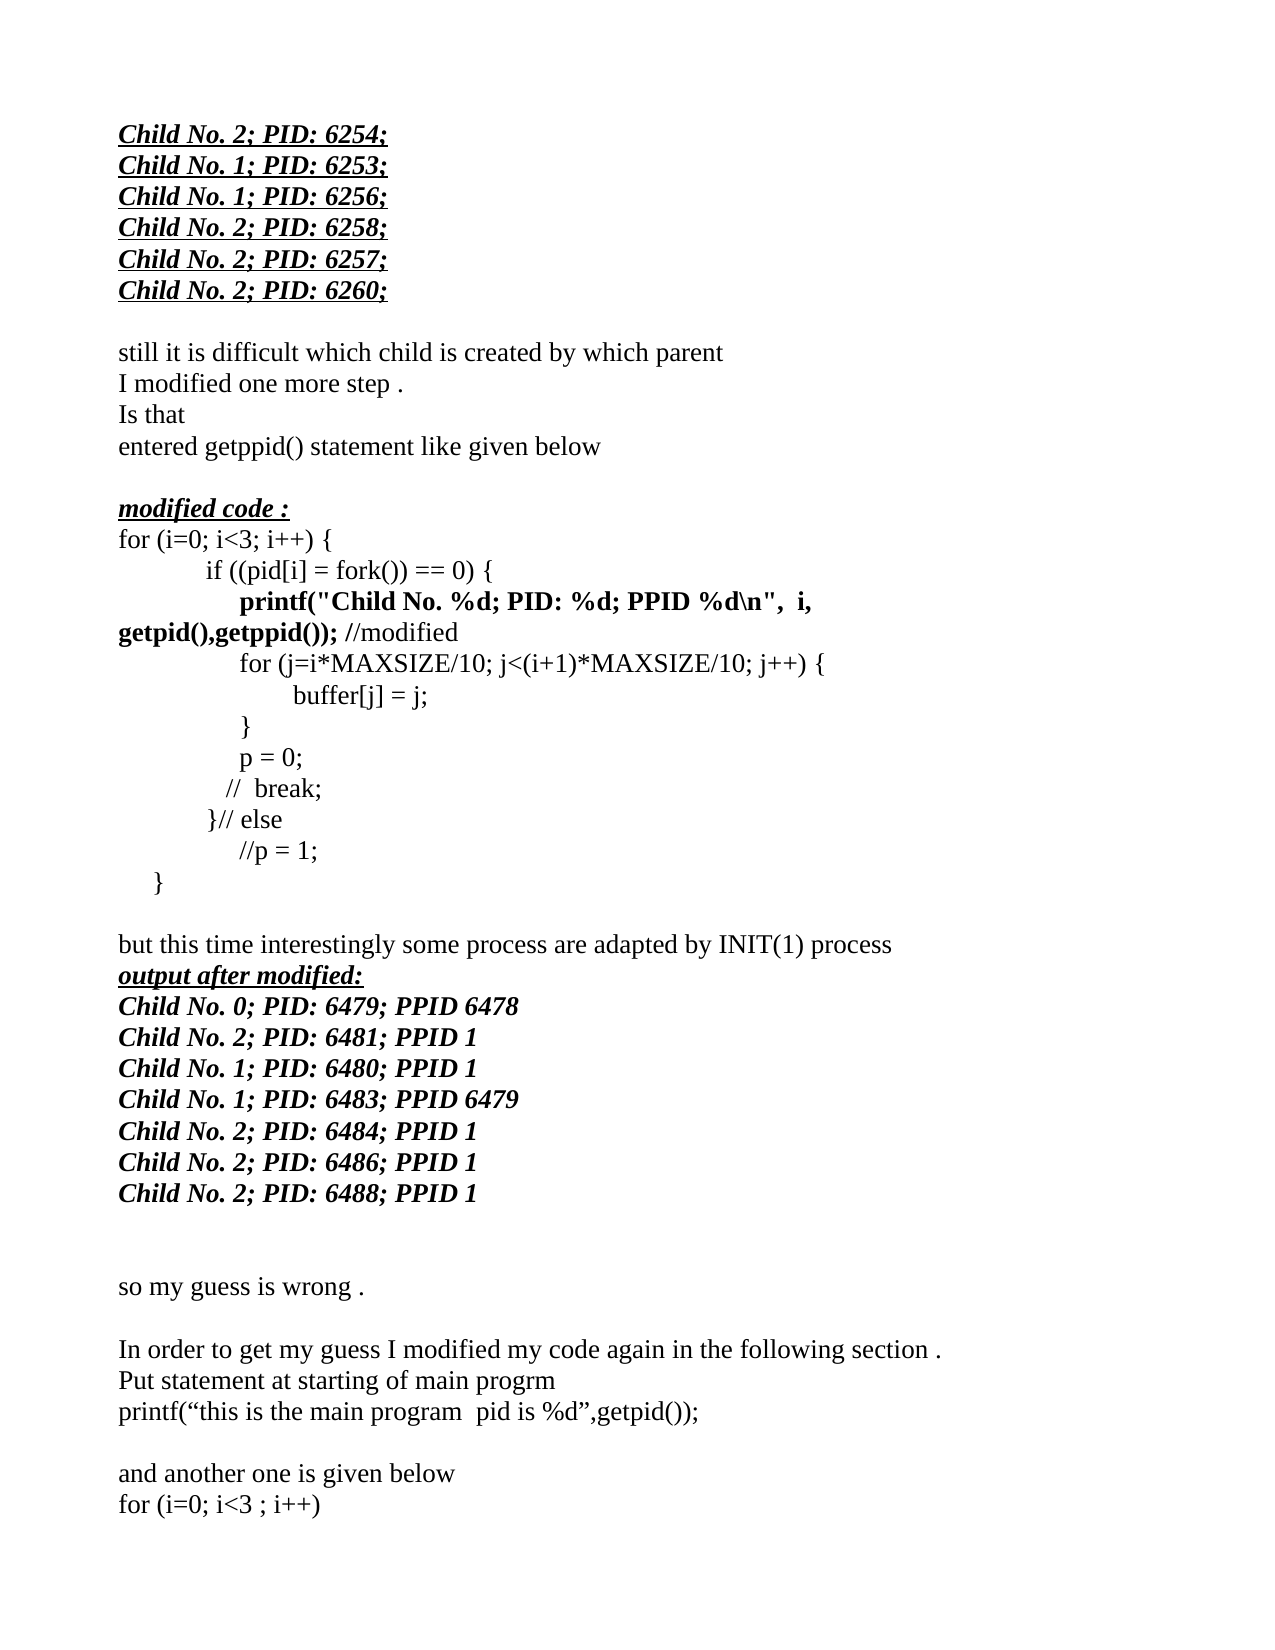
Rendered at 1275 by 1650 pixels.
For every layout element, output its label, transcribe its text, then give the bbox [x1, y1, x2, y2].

text } [118, 710, 1157, 741]
text for (j=i*MAXSIZE/10; j<(i+1)*MAXSIZE/10; j++) { [118, 648, 1157, 679]
text Child No. 2; PID: 6258; [118, 212, 1157, 243]
text } [118, 866, 1157, 897]
text Child No. 2; PID: 6481; PPID 1 [118, 1021, 1157, 1052]
text In order to get my guess I modified my code again in the following section . [118, 1333, 1157, 1364]
text for (i=0; i<3 ; i++) [118, 1488, 1157, 1520]
text Child No. 2; PID: 6254; [118, 118, 1157, 149]
text //p = 1; [118, 834, 1157, 866]
text Child No. 2; PID: 6260; [118, 274, 1157, 305]
text entered getppid() statement like given below [118, 429, 1157, 461]
text Child No. 2; PID: 6484; PPID 1 [118, 1115, 1157, 1146]
text // break; [118, 772, 1157, 803]
text modified code : [118, 492, 1157, 523]
text printf(“this is the main program pid is %d”,getpid()); [118, 1395, 1157, 1426]
text Put statement at starting of main progrm [118, 1364, 1157, 1395]
text output after modified: [118, 959, 1157, 990]
text so my guess is wrong . [118, 1271, 1157, 1302]
text printf("Child No. %d; PID: %d; PPID %d\n", i, getpid(),getppid()); //modified [118, 585, 1157, 648]
text still it is difficult which child is created by which parent [118, 336, 1157, 367]
text buffer[j] = j; [118, 679, 1157, 710]
text Child No. 2; PID: 6486; PPID 1 [118, 1146, 1157, 1177]
text if ((pid[i] = fork()) == 0) { [118, 554, 1157, 585]
text but this time interestingly some process are adapted by INIT(1) process [118, 928, 1157, 959]
text Child No. 2; PID: 6257; [118, 243, 1157, 274]
text Child No. 1; PID: 6253; [118, 149, 1157, 180]
text Child No. 1; PID: 6480; PPID 1 [118, 1052, 1157, 1084]
text Child No. 2; PID: 6488; PPID 1 [118, 1177, 1157, 1208]
text Child No. 1; PID: 6483; PPID 6479 [118, 1084, 1157, 1115]
text Child No. 0; PID: 6479; PPID 6478 [118, 990, 1157, 1021]
text Child No. 1; PID: 6256; [118, 180, 1157, 212]
text p = 0; [118, 741, 1157, 772]
text I modified one more step . [118, 367, 1157, 398]
text Is that [118, 398, 1157, 429]
text and another one is given below [118, 1457, 1157, 1488]
text for (i=0; i<3; i++) { [118, 523, 1157, 554]
text }// else [118, 803, 1157, 834]
